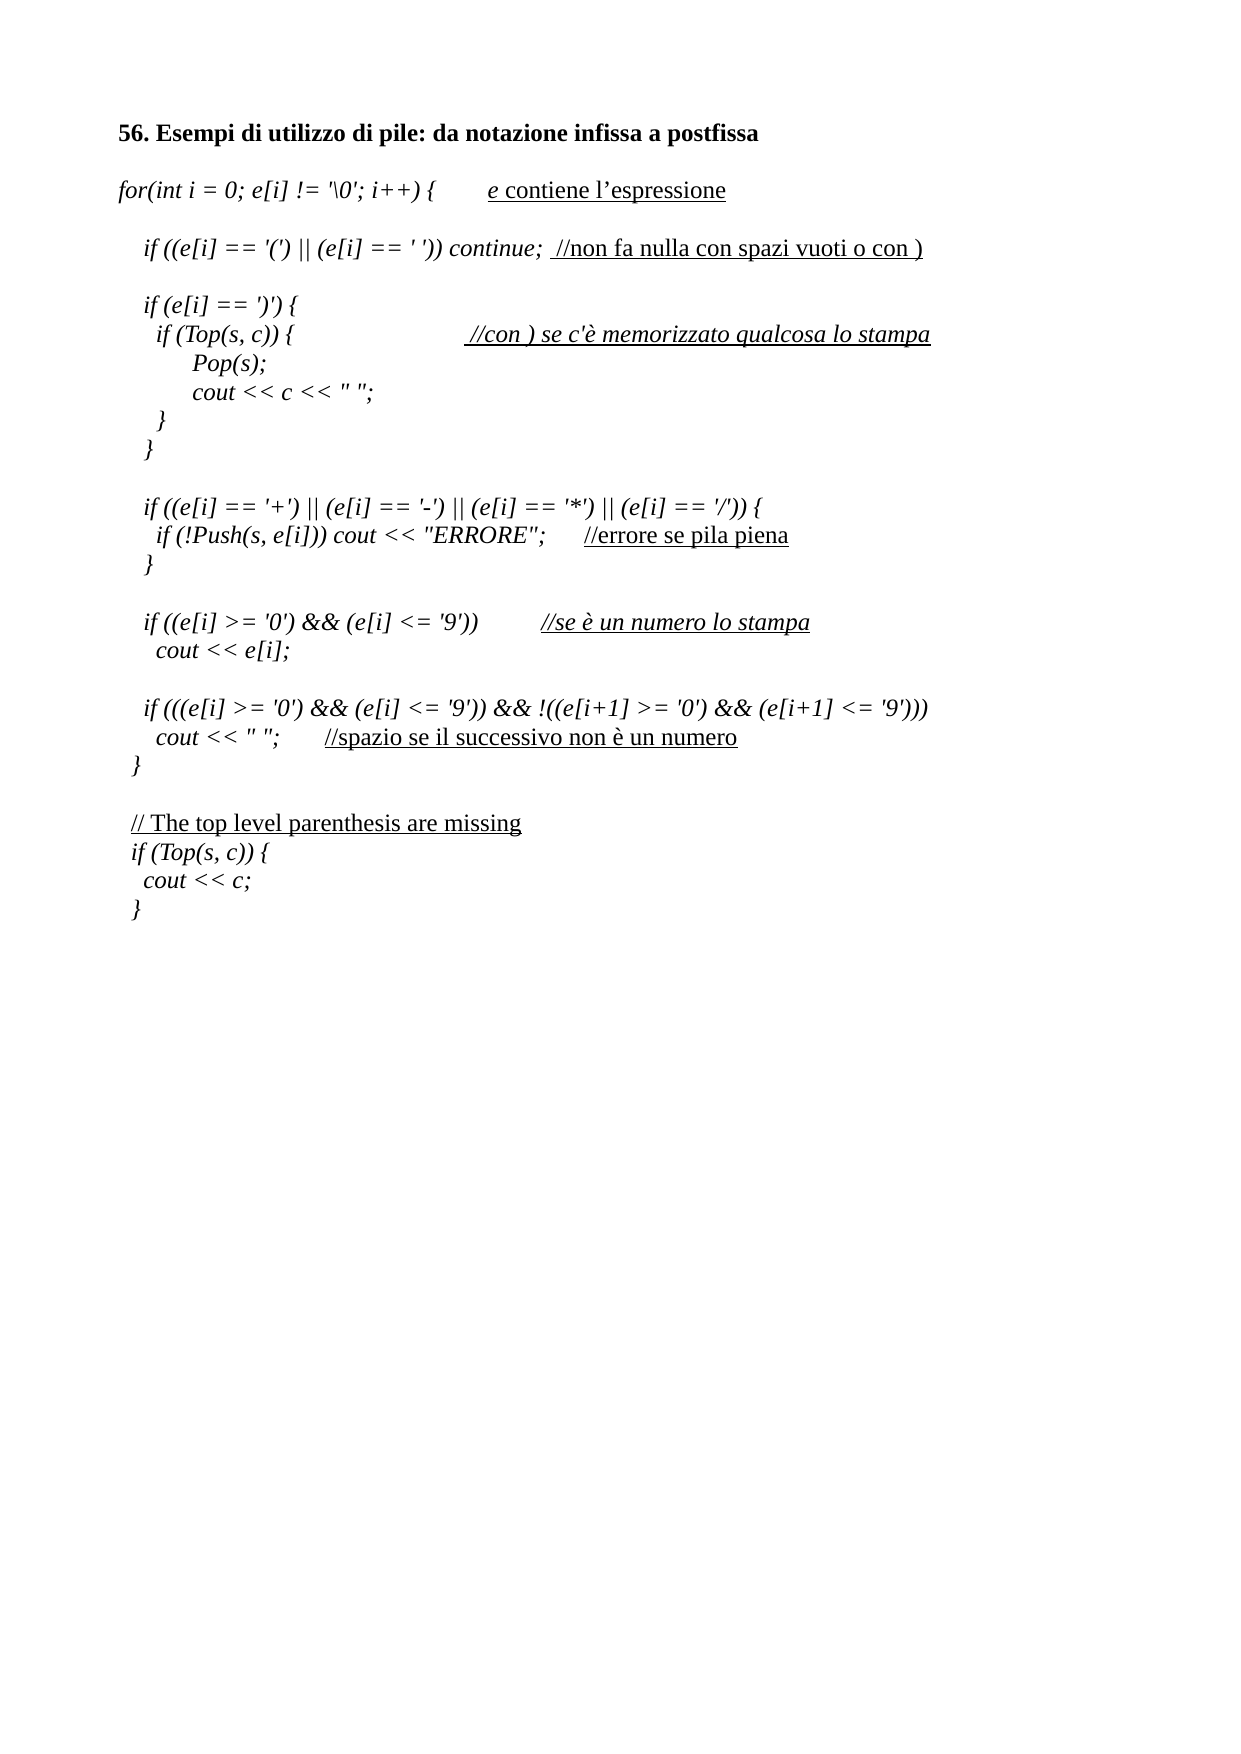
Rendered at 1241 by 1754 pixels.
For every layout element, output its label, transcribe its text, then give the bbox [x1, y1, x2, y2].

text 56. Esempi di utilizzo di pile: da notazione infissa a postfissa [118, 118, 1122, 147]
text if (e[i] == ')') { [118, 291, 1122, 319]
text cout << c << " "; [118, 377, 1122, 406]
text } [118, 434, 1122, 463]
text if (Top(s, c)) { [118, 837, 1122, 866]
text if ((e[i] == '(') || (e[i] == ' ')) continue; //non fa nulla con spazi vuoti o con ) [118, 233, 1122, 262]
text } [118, 549, 1122, 578]
text for(int i = 0; e[i] != '\0'; i++) { e contiene l’espressione [118, 176, 1122, 204]
text cout << " "; //spazio se il successivo non è un numero [118, 722, 1122, 751]
text } [118, 406, 1122, 434]
text } [118, 894, 1122, 923]
text Pop(s); [118, 348, 1122, 377]
text if (((e[i] >= '0') && (e[i] <= '9')) && !((e[i+1] >= '0') && (e[i+1] <= '9'))) [118, 693, 1122, 722]
text if (Top(s, c)) { //con ) se c'è memorizzato qualcosa lo stampa [118, 319, 1122, 348]
text if ((e[i] >= '0') && (e[i] <= '9')) //se è un numero lo stampa [118, 607, 1122, 636]
text cout << e[i]; [118, 636, 1122, 664]
text cout << c; [118, 866, 1122, 894]
text } [118, 751, 1122, 779]
text if ((e[i] == '+') || (e[i] == '-') || (e[i] == '*') || (e[i] == '/')) { [118, 492, 1122, 521]
text if (!Push(s, e[i])) cout << "ERRORE"; //errore se pila piena [118, 521, 1122, 549]
text // The top level parenthesis are missing [118, 808, 1122, 837]
